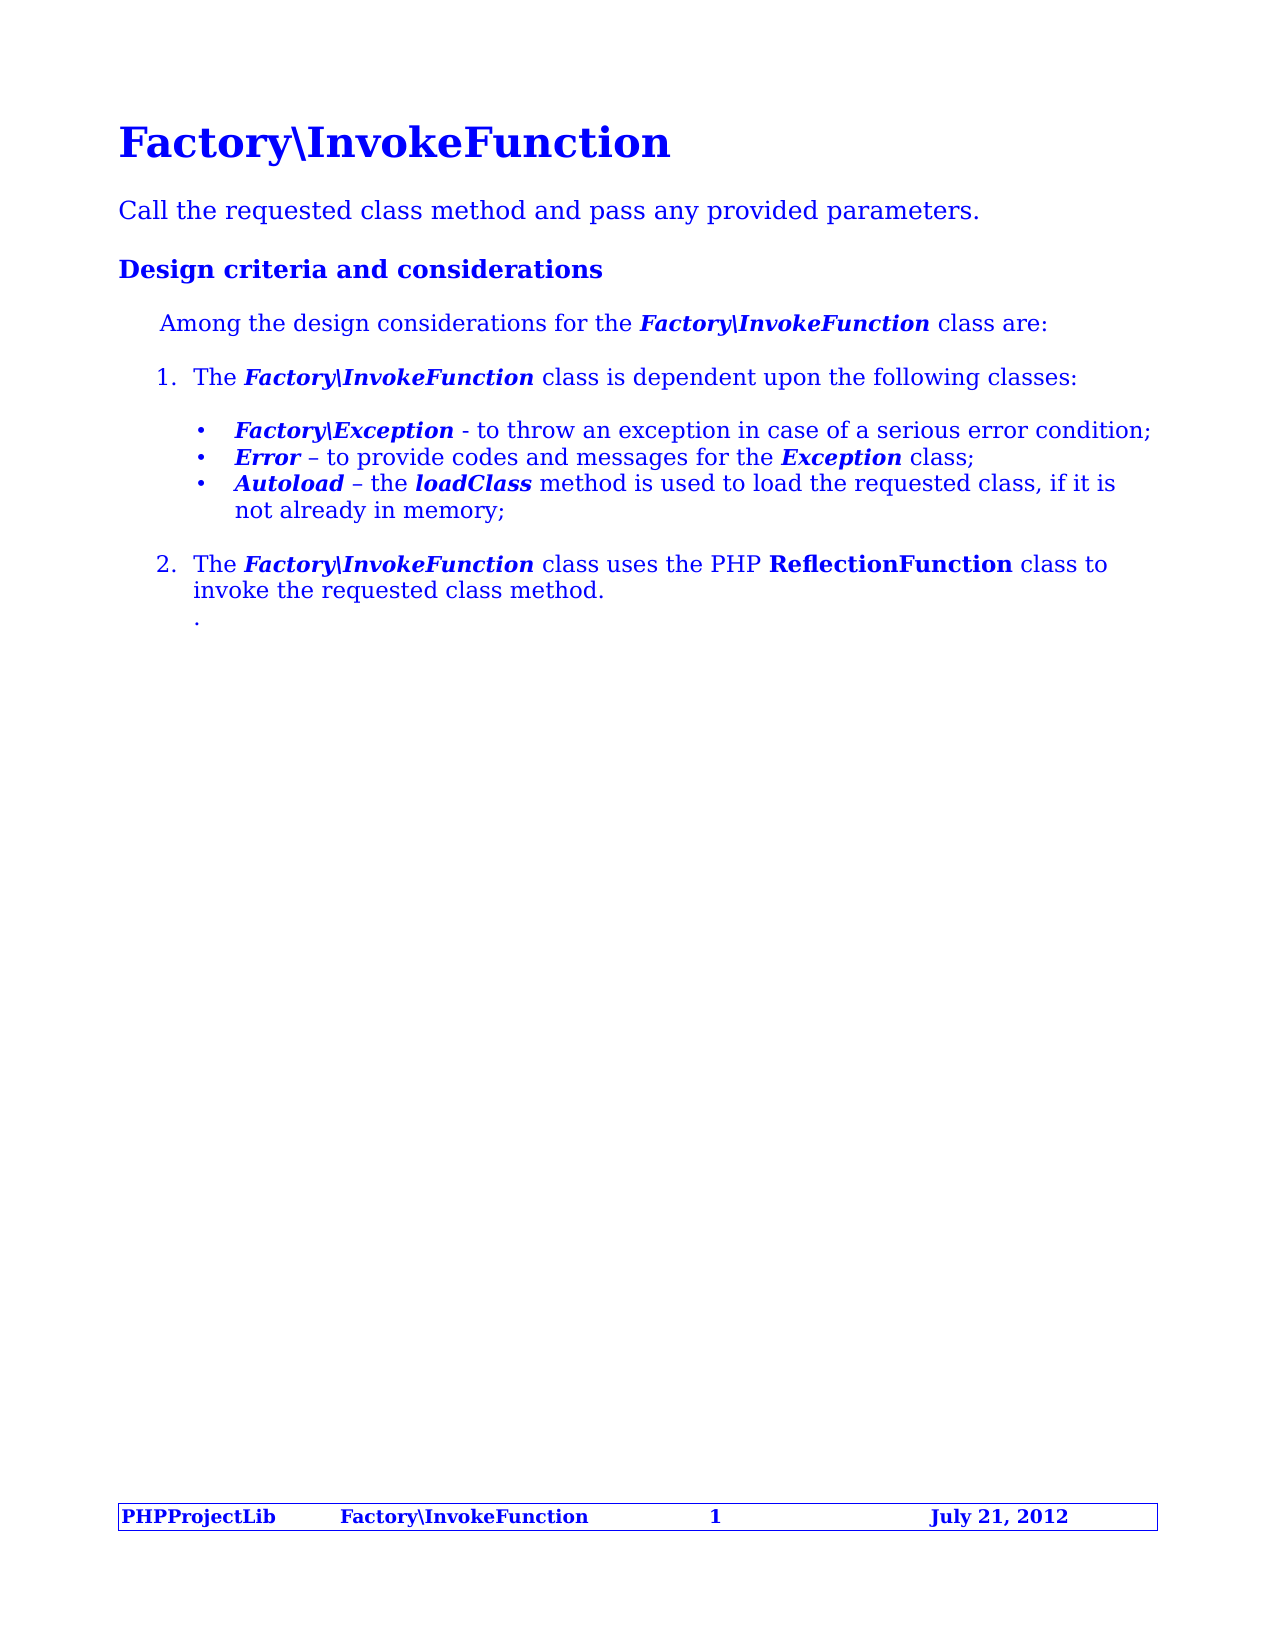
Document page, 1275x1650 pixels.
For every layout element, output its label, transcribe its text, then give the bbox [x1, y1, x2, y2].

list The Factory\InvokeFunction class uses the PHP ReflectionFunction class to invoke the requested class method. [156, 551, 1157, 604]
list Factory\Exception - to throw an exception in case of a serious error condition; [197, 417, 1157, 444]
title Factory\InvokeFunction [118, 118, 1157, 167]
title Design criteria and considerations [118, 254, 1157, 284]
text Among the design considerations for the Factory\InvokeFunction class are: [159, 311, 1157, 337]
list The Factory\InvokeFunction class is dependent upon the following classes: [156, 364, 1157, 391]
list Error – to provide codes and messages for the Exception class; [197, 444, 1157, 471]
text Call the requested class method and pass any provided parameters. [118, 196, 1157, 225]
list Autoload – the loadClass method is used to load the requested class, if it is not already in memory; [197, 471, 1157, 524]
list . [156, 604, 1157, 631]
